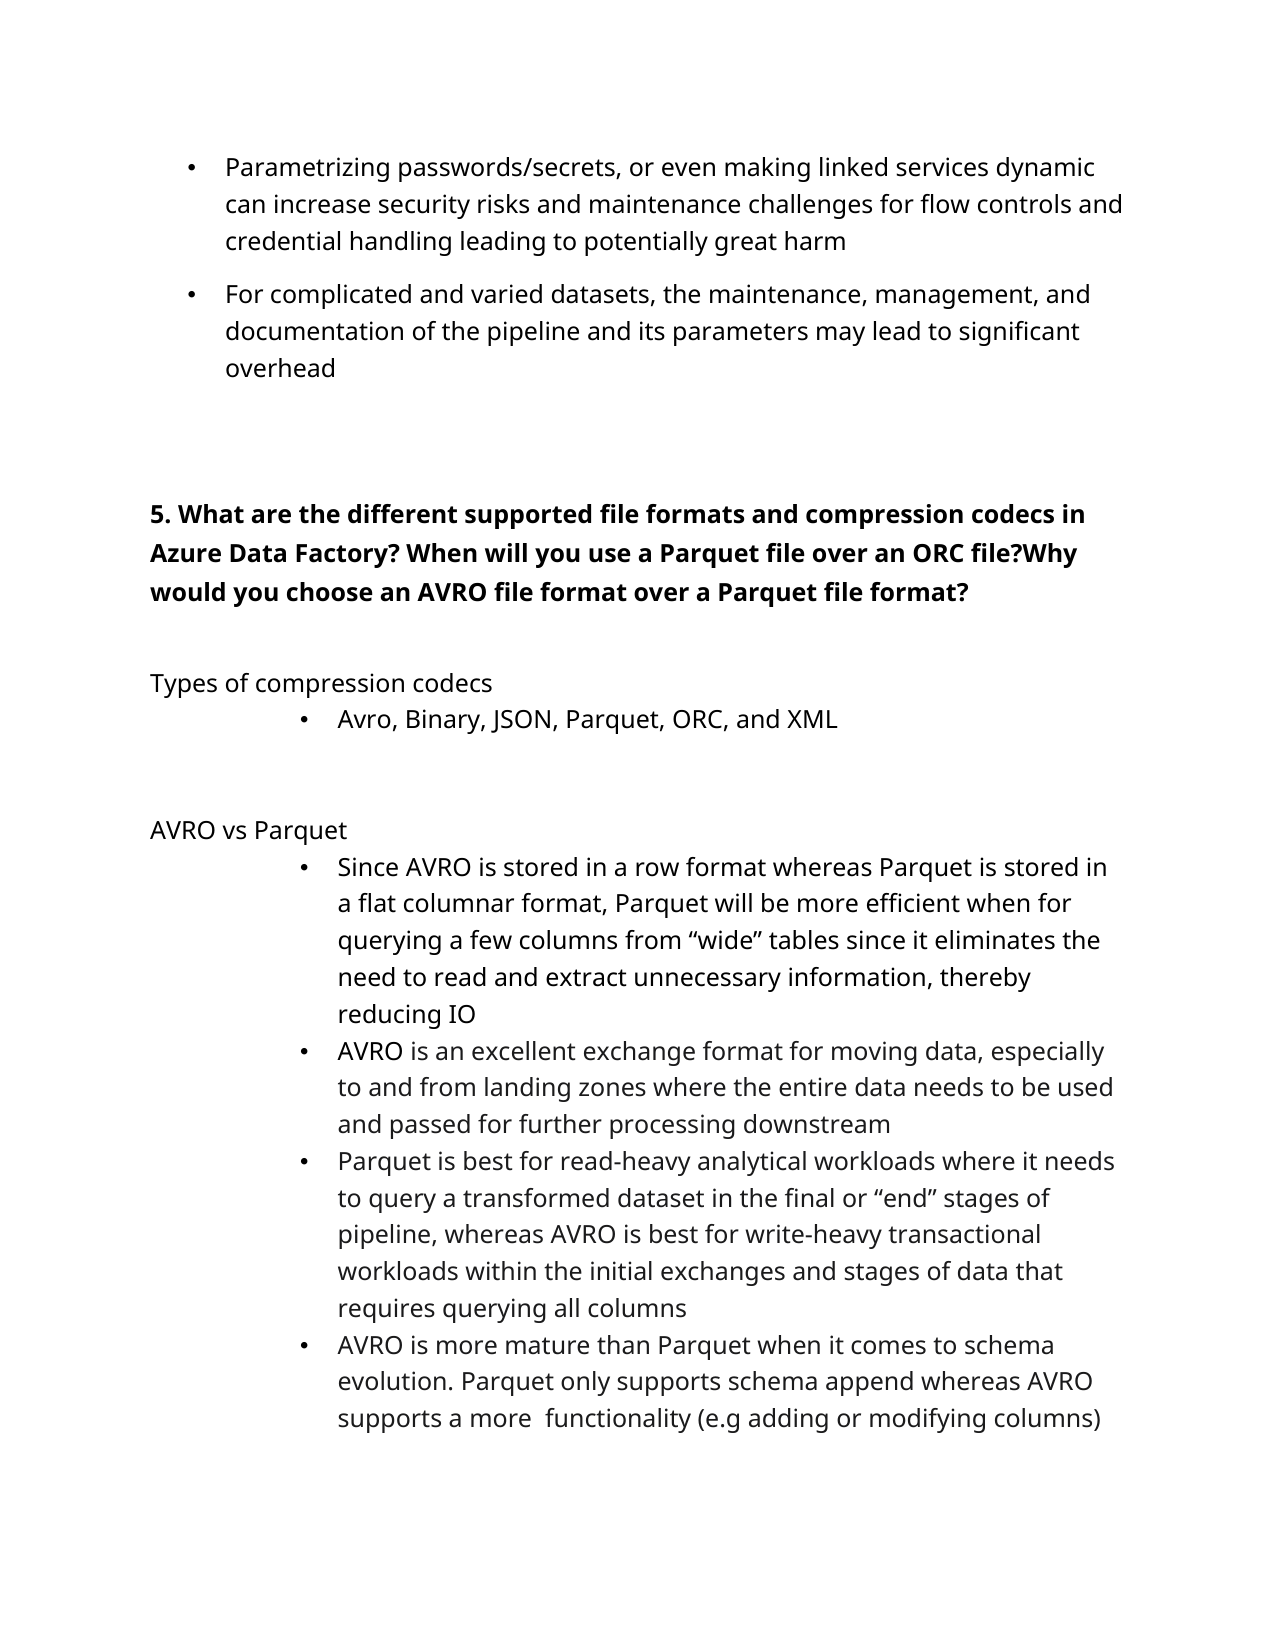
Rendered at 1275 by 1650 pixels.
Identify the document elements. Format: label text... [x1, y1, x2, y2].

list For complicated and varied datasets, the maintenance, management, and documentation of the pipeline and its parameters may lead to significant overhead [187, 277, 1125, 384]
list AVRO vs Parquet [150, 812, 1125, 847]
text 5. What are the different supported file formats and compression codecs in Azure Data Factory? When will you use a Parquet file over an ORC file?Why would you choose an AVRO file format over a Parquet file format? [150, 497, 1125, 609]
list Avro, Binary, JSON, Parquet, ORC, and XML [300, 702, 1125, 736]
list Parametrizing passwords/secrets, or even making linked services dynamic can increase security risks and maintenance challenges for flow controls and credential handling leading to potentially great harm [187, 150, 1125, 258]
list AVRO is an excellent exchange format for moving data, especially to and from landing zones where the entire data needs to be used and passed for further processing downstream [300, 1033, 1125, 1141]
list AVRO is more mature than Parquet when it comes to schema evolution. Parquet only supports schema append whereas AVRO supports a more functionality (e.g adding or modifying columns) [300, 1327, 1125, 1435]
list Since AVRO is stored in a row format whereas Parquet is stored in a flat columnar format, Parquet will be more efficient when for querying a few columns from “wide” tables since it eliminates the need to read and extract unnecessary information, thereby reducing IO [300, 849, 1125, 1030]
list Types of compression codecs [150, 665, 1125, 699]
list Parquet is best for read-heavy analytical workloads where it needs to query a transformed dataset in the final or “end” stages of pipeline, whereas AVRO is best for write-heavy transactional workloads within the initial exchanges and stages of data that requires querying all columns [300, 1143, 1125, 1324]
